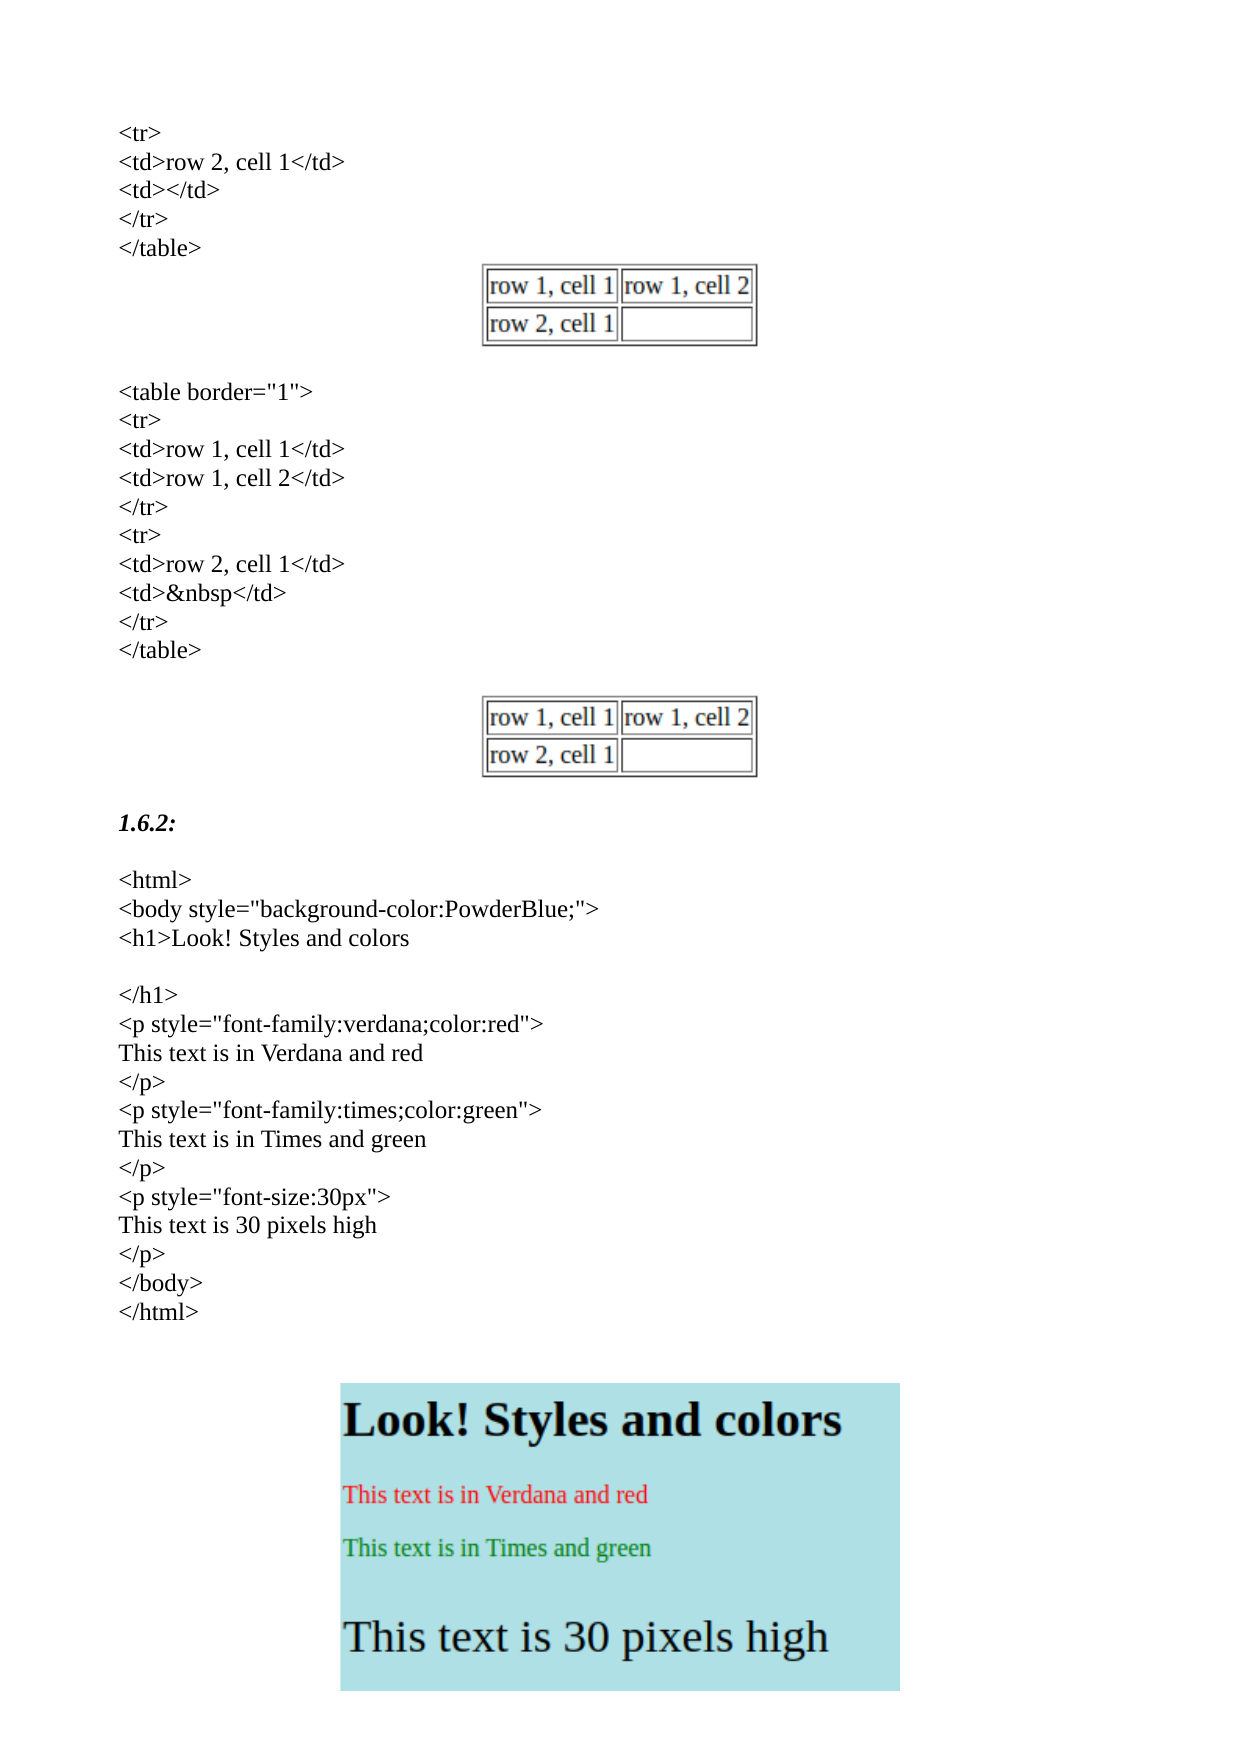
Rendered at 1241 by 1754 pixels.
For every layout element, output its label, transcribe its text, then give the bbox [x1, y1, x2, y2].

text </html> [118, 1297, 1122, 1326]
text </tr> [118, 607, 1122, 636]
picture [476, 261, 764, 348]
text <td>row 1, cell 1</td> [118, 434, 1122, 463]
text </p> [118, 1067, 1122, 1096]
text This text is 30 pixels high [118, 1211, 1122, 1239]
text <td></td> [118, 176, 1122, 204]
text </h1> [118, 981, 1122, 1009]
text </tr> [118, 204, 1122, 233]
text <p style="font-family:verdana;color:red"> [118, 1009, 1122, 1038]
text This text is in Times and green [118, 1124, 1122, 1153]
text <h1>Look! Styles and colors [118, 923, 1122, 952]
text <tr> [118, 406, 1122, 434]
text <td>row 2, cell 1</td> [118, 549, 1122, 578]
text This text is in Verdana and red [118, 1038, 1122, 1067]
picture [340, 1383, 900, 1691]
text <tr> [118, 118, 1122, 147]
text <p style="font-family:times;color:green"> [118, 1096, 1122, 1124]
text <tr> [118, 521, 1122, 549]
text <td>row 2, cell 1</td> [118, 147, 1122, 176]
text 1.6.2: [118, 808, 1122, 837]
text <td>&nbsp</td> [118, 578, 1122, 607]
text </body> [118, 1268, 1122, 1297]
text </p> [118, 1153, 1122, 1182]
text <table border="1"> [118, 377, 1122, 406]
text </table> [118, 233, 1122, 262]
text <body style="background-color:PowderBlue;"> [118, 894, 1122, 923]
text <td>row 1, cell 2</td> [118, 463, 1122, 492]
text </table> [118, 636, 1122, 664]
picture [476, 693, 764, 779]
text <p style="font-size:30px"> [118, 1182, 1122, 1211]
text </tr> [118, 492, 1122, 521]
text <html> [118, 866, 1122, 894]
text </p> [118, 1239, 1122, 1268]
